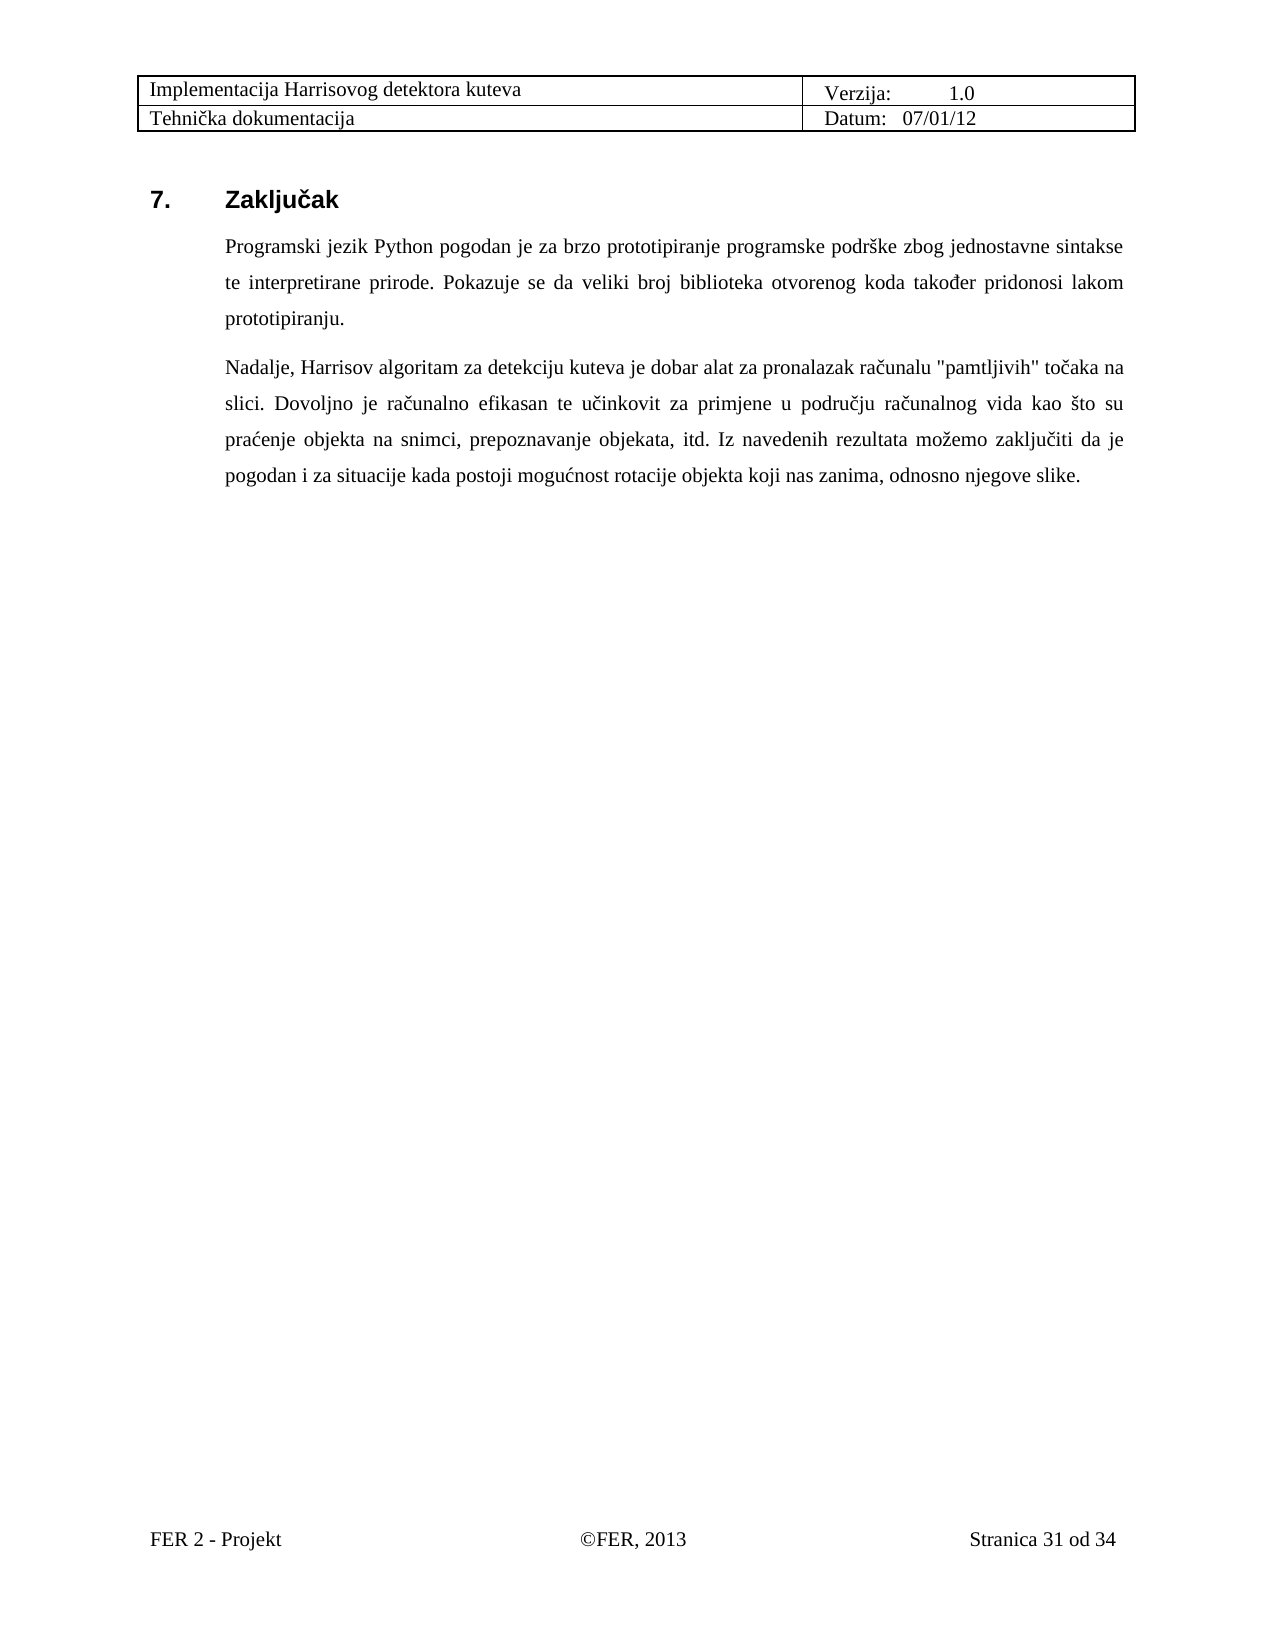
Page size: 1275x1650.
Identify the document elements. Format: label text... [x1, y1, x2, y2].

text Programski jezik Python pogodan je za brzo prototipiranje programske podrške zbog jednostavne sintakse te interpretirane prirode. Pokazuje se da veliki broj biblioteka otvorenog koda također pridonosi lakom prototipiranju. [225, 234, 1125, 330]
subtitle Zaključak [150, 185, 1125, 213]
text Nadalje, Harrisov algoritam za detekciju kuteva je dobar alat za pronalazak računalu "pamtljivih" točaka na slici. Dovoljno je računalno efikasan te učinkovit za primjene u području računalnog vida kao što su praćenje objekta na snimci, prepoznavanje objekata, itd. Iz navedenih rezultata možemo zaključiti da je pogodan i za situacije kada postoji mogućnost rotacije objekta koji nas zanima, odnosno njegove slike. [225, 355, 1125, 487]
